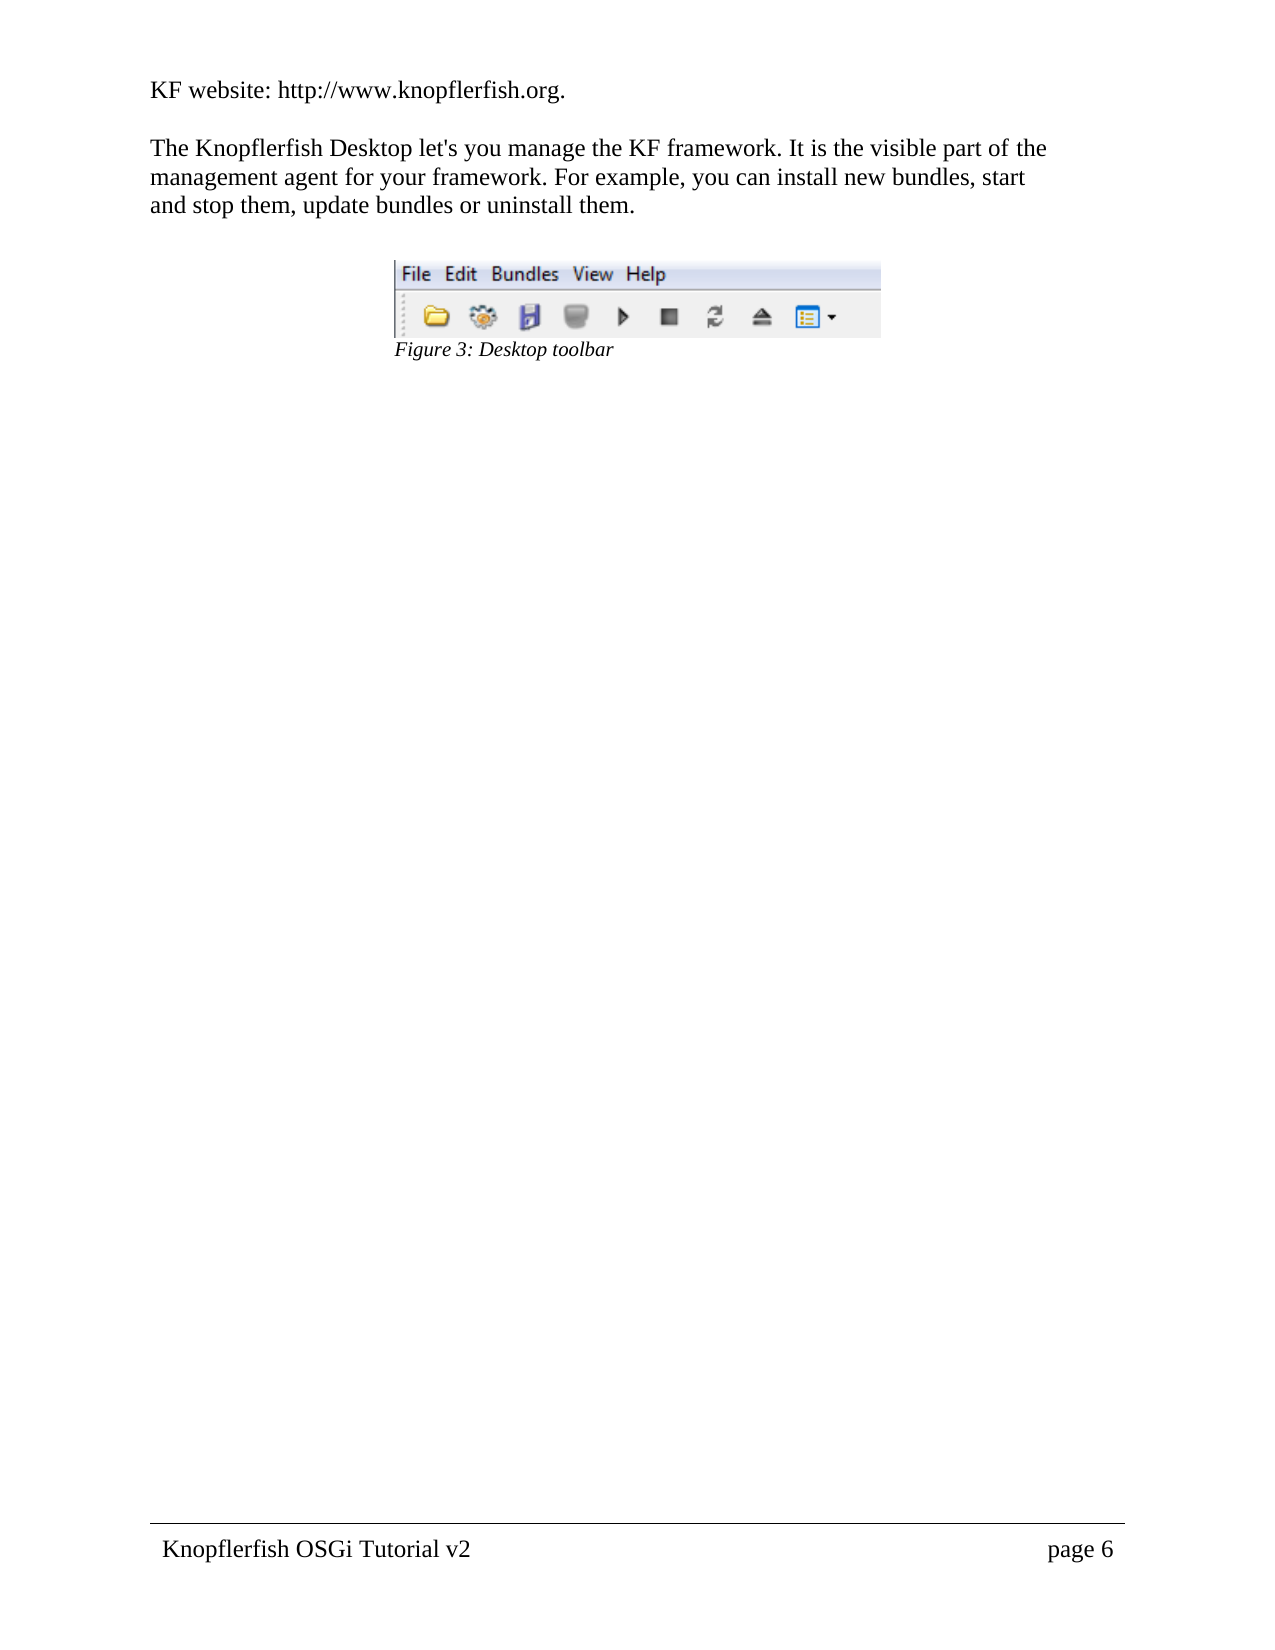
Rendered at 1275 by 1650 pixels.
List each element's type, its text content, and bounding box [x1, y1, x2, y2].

text KF website: http://www.knopflerfish.org. [150, 75, 1125, 104]
text Figure 3: Desktop toolbar [394, 338, 881, 361]
text and stop them, update bundles or uninstall them. [150, 190, 1125, 219]
text The Knopflerfish Desktop let's you manage the KF framework. It is the visible part of the management agent for your framework. For example, you can install new bundles, start [150, 133, 1125, 190]
